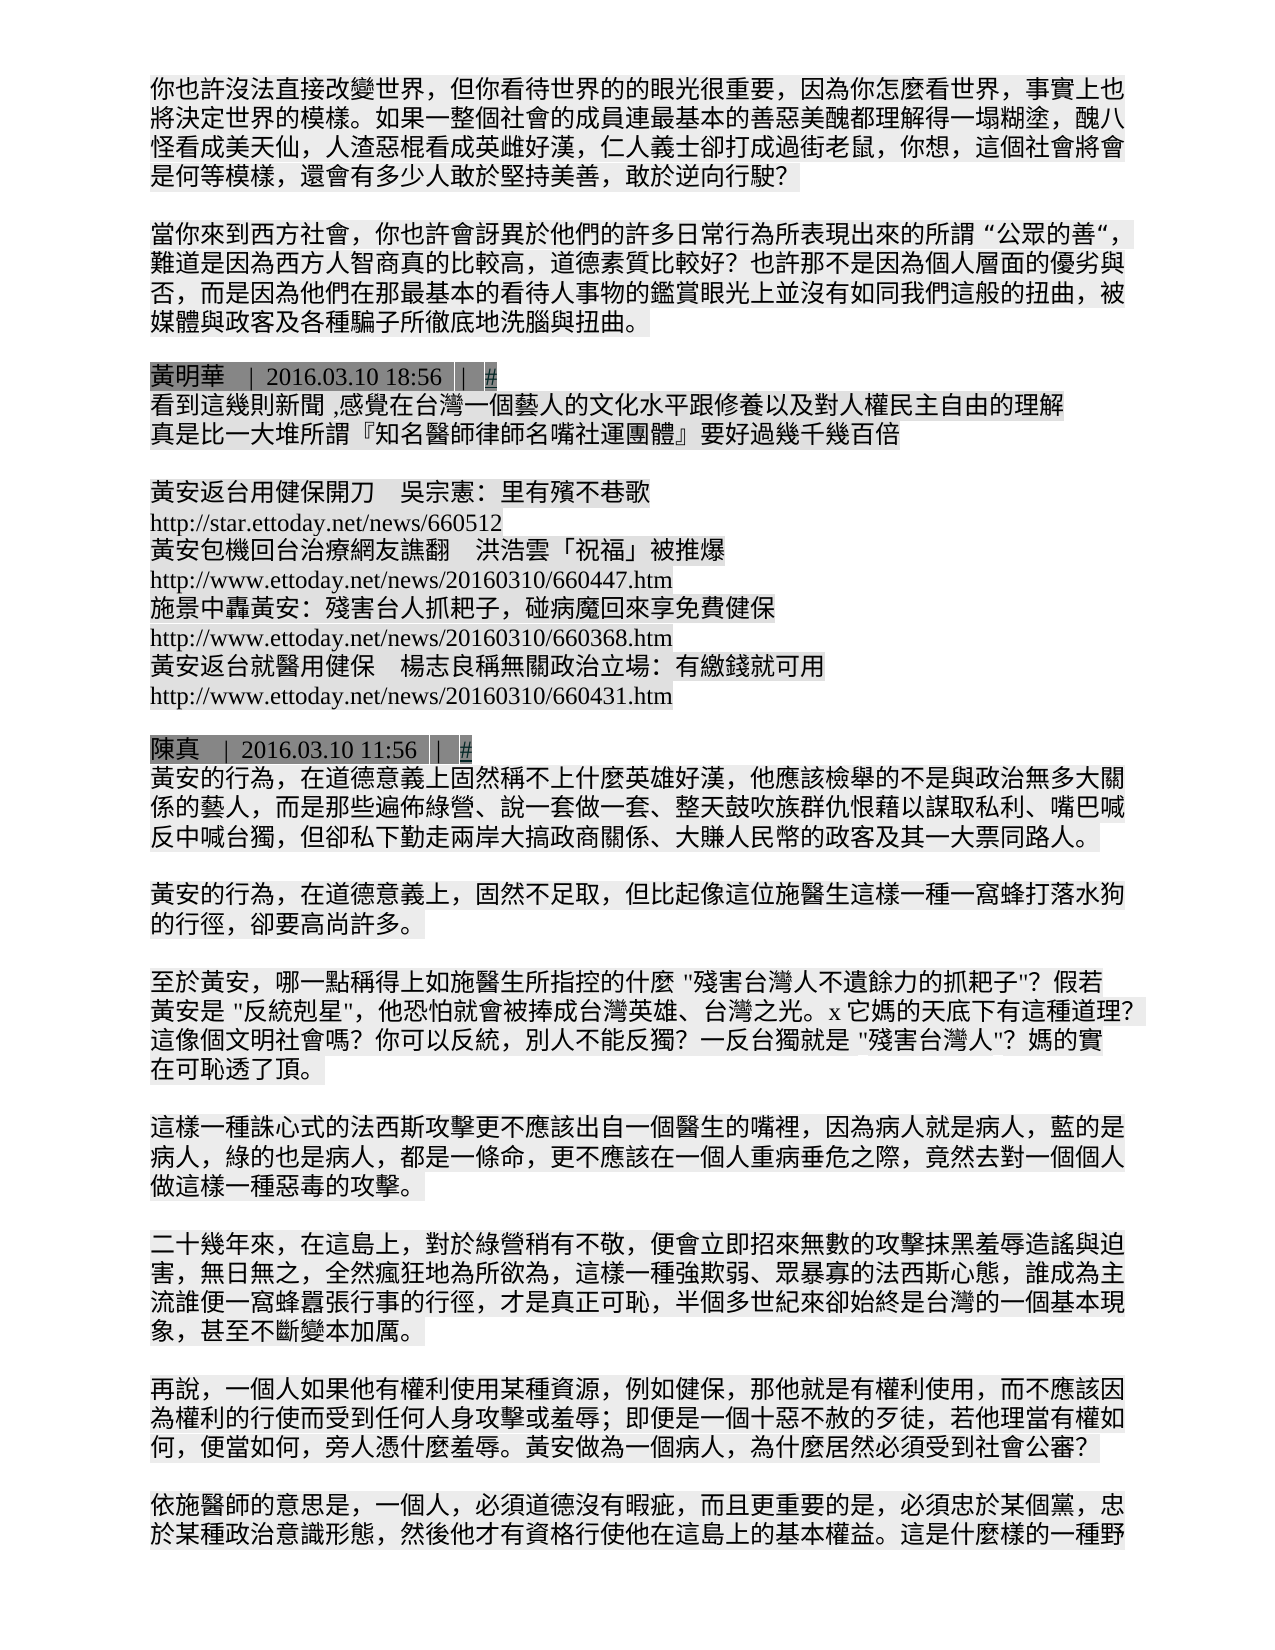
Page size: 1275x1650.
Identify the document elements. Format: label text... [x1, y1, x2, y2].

text 看到這幾則新聞 ,感覺在台灣一個藝人的文化水平跟修養以及對人權民主自由的理解 真是比一大堆所謂『知名醫師律師名嘴社運團體』要好過幾千幾百倍 黃安返台用健保開刀 吳宗憲：里有殯不巷歌 http://star.ettoday.net/news/660512 黃安包機回台治療網友譙翻 洪浩雲「祝福」被推爆 http://www.ettoday.net/news/20160310/660447.htm 施景中轟黃安：殘害台人抓耙子，碰病魔回來享免費健保 http://www.ettoday.net/news/20160310/660368.htm 黃安返台就醫用健保 楊志良稱無關政治立場：有繳錢就可用 http://www.ettoday.net/news/20160310/660431.htm [150, 391, 1125, 710]
text 黃安的行為，在道德意義上固然稱不上什麼英雄好漢，他應該檢舉的不是與政治無多大關係的藝人，而是那些遍佈綠營、說一套做一套、整天鼓吹族群仇恨藉以謀取私利、嘴巴喊反中喊台獨，但卻私下勤走兩岸大搞政商關係、大賺人民幣的政客及其一大票同路人。 黃安的行為，在道德意義上，固然不足取，但比起像這位施醫生這樣一種一窩蜂打落水狗的行徑，卻要高尚許多。 至於黃安，哪一點稱得上如施醫生所指控的什麼 "殘害台灣人不遺餘力的抓耙子"？假若黃安是 "反統剋星"，他恐怕就會被捧成台灣英雄、台灣之光。x它媽的天底下有這種道理？這像個文明社會嗎？你可以反統，別人不能反獨？一反台獨就是 "殘害台灣人"？媽的實在可恥透了頂。 這樣一種誅心式的法西斯攻擊更不應該出自一個醫生的嘴裡，因為病人就是病人，藍的是病人，綠的也是病人，都是一條命，更不應該在一個人重病垂危之際，竟然去對一個個人做這樣一種惡毒的攻擊。 二十幾年來，在這島上，對於綠營稍有不敬，便會立即招來無數的攻擊抹黑羞辱造謠與迫害，無日無之，全然瘋狂地為所欲為，這樣一種強欺弱、眾暴寡的法西斯心態，誰成為主流誰便一窩蜂囂張行事的行徑，才是真正可恥，半個多世紀來卻始終是台灣的一個基本現象，甚至不斷變本加厲。 再說，一個人如果他有權利使用某種資源，例如健保，那他就是有權利使用，而不應該因為權利的行使而受到任何人身攻擊或羞辱；即便是一個十惡不赦的歹徒，若他理當有權如何，便當如何，旁人憑什麼羞辱。黃安做為一個病人，為什麼居然必須受到社會公審？ 依施醫師的意思是，一個人，必須道德沒有暇疵，而且更重要的是，必須忠於某個黨，忠於某種政治意識形態，然後他才有資格行使他在這島上的基本權益。這是什麼樣的一種野蠻社會？如果這種攻擊合理，那麼，依我的道德感來說，我覺得像施醫師這樣的一種居然向政府告狀、企圖剝奪病人合法行使權利的 "殘害病人的抓耙子"，是不是也沒有資格使用健保，沒有資格行使其在台權益？ 台灣這個社會，真是墮落醜陋瘋狂到讓人很痛苦很厭惡的地步。 我常想，這島上，究竟還有幾個明白人？還是大家的良心和大腦都讓狗給啃了？ 我因為害怕在這島上沒有同類，所以趕緊問學姐說妳看這些事會生氣嗎？她說會。我聽了心裡就比較安慰。學姐問說，“這樣不會被醫界懲處嗎？“ 我說，“妳是在說我被醫界懲處還是這個施醫師被懲處？” 學姐說，“當然是他被懲處。” 我說，應該會是我被懲處，他應該會變成台大之光，變成台灣人的英雄吧。 剛剛趕出門搭車上班途中，看到電視上竟然出現這樣的民意調查：“你認為黃安有資格使用健保嗎？” 媽的，真的是存心要激怒我嗎？這是什麼樣的低級封閉社會，竟然可以公然把一個人揪出來公審他有沒有資格行使他的基本權益。這就如同早些年常聽到醫界或一般人的一種論調說，愛滋病或同性戀這些 “人渣“ 憑什麼用健保看病？他們應該為他們不檢點的行為負責。 如果你覺得這種糟蹋異己、欺壓少數人的心態很惡劣，那麼，把一個個人就這樣揪出來公審其基本權益，難道不是更惡劣更荒唐。那些掛人權羊頭賣政治狗肉的什麼碗糕台權會之類，會跳出來聲援黃安並譴責暴民社會嗎？當然不會。他們沒有落井下石就算不錯了。 在這島上，所謂自由與人權從來都不是人們關切的對象，半個多世紀來，純粹就是永無止境地全然以政治顏色做為一種是非善惡的標準，順我者昌，逆我者亡；只要是我們這一國的，隨你看要怎麼扯爛污怎麼胡作非為都沒關係，但若非我族類則人人皆可誅之辱之；誅之辱之越是勇猛者，越是英雄戰神。 還記得十幾年前綠營剛奪得政權時的諸多非法行徑嗎？一群教師因此走上街頭抗議，李筱峰（一位親綠大學教師）竟然寫了篇文章叫“寡廉鮮恥上街頭“，李先生說，台灣的教師過去都是支持獨裁的國民黨，如今膽敢走上街頭抗議咱台灣人的民主政府，實在是厚顏無恥不要臉。李先生認為，教師既然過去沒有追求人權與自由，自然也沒有資格在 “革命成功後“ 享有權利。 我於是寫了至少五篇長文，標題叫做 “給李筱峰上五堂公民課“。我在文章裡頭說，如果李筱峰的想法合理，那麼，他理應也屬於應該被剝奪人權的人之一，因為當我們冒死反抗蔣家時，我倒是沒聽過李筱峰當年反抗了什麼蔣家暴政；當我們寫下遺書發起反戒嚴行動、發起台灣第一次群眾抗爭時，沒見過李筱峰前來一起拋頭顱灑熱血；甚至當我們因為主張台獨而涉嫌叛亂、家破人亡時，也從沒見李筱峰有什麼作為，難道全台灣到最後就只能剩下幾個人有資格保障自己的人權、有資格行使自己應有的權益？ 現在都已經21世紀的第16個年頭了，垂垂老矣之際，我卻反而還得時光倒流三十幾年，回到年少時光，一再講述這些其實無須多說的基本觀念，並不是因為它很難懂，而是因為這島上其實沒有幾個人在乎。唯一始終橫行無阻的就是政治，誰成為主流，誰就作惡。 我一點都不想跟這個恐怖陰暗無恥邪門透頂的島嶼有所瓜葛，能盡量遠離這個社會我就盡一切可能遠離。大家喜歡怎麼樣惡搞糟蹋自己理應長久愉悅安身立命的家園，就僅管去惡搞去糟蹋，只是許多時候我免不了還是會有點不忍之心，難道各位真的不在乎自己的家園如何腐爛毀壞，直至不堪聞問不適人居？難道各位真的無法理解這些非常簡單、但卻是 “文明之所以可能” 的基本道理？難道各位都不希望自己的小孩在一種文明良善的社會中正直、愉悅地成長？難道各位真的蠢到一點都看不出來那些整天操弄族群仇恨與對立、滿口愛台灣的人究竟是一些什麼樣的貪婪惡棍？ 陳真 p.s.: 本文會寄給施醫師。 ============ 黃安回台就醫 台大醫師這樣說 Yahoo奇摩新聞 – 2016年3月10日 自封「台獨剋星」的藝人黃安舉辦多名台灣藝人涉台獨，引發眾怒，他昨天因病回台就醫。台大醫院婦產部主治醫師施景中發文說，健保署一方面對醫界苛刻，一方面對這些人無微不至的照顧，這就是政府所謂的公平正義？照顧弱勢？怎麼不去照顧偏鄉付不出錢的弱勢？ 52歲黃安日前傳出突發心肌梗塞，今天凌晨搭乘醫療專機返台，再搭救護車到振興醫院急診室入口，黃安戴墨鏡及口罩躺在擔架上被推進醫院。 黃安8日在社群網站微博表示，6日突發心肌梗塞，3條堵死的冠狀動脈，差點要了他的命，在中國大陸北京醫院住院觀察，昨天傳出黃安要返台治療休養。 不過，黃安屢屢在中國大陸檢舉台籍藝人，也因檢舉韓國藝人周子瑜拿國旗，引起部分台灣民眾激憤，現在回台就醫，引起不少「浪費健保」、「回台享受資源」聲浪。 施景中上午在臉書貼文表示，「殘害台灣人不遺餘力的抓耙子，碰到病魔，馬上回來享受台灣免費的『全球健保』。他在中國就醫的部份，一天還可申請新台幣7000多元實支實付的健保核銷」。 [150, 764, 1125, 1550]
text 黃明華 | 2016.03.10 18:56 | # [150, 362, 1125, 391]
text 所謂寧可得罪君子，切莫得罪小人。有些人與事，我敢批評，因為我相信對方終究還相信一點善，終究還是個君子，只是也許腦袋有點進水而已。但是，那些我所確信是小人的，我真的不敢不敬；你光是思想不夠綠不夠正確都已經飽藏禍患臨身了，哪還敢對意氣風發的小人們不敬。 各位可能看得有點一頭霧水，不知道我在說什麼，但我也只能說這樣，沒敢說得更精確了。這個病態社會，長年以來，捧出一些人渣等級的垃圾，造神，畫光環，抬舉其一言一行。若要說得更仔細一些，比方說一些年輕的或中年的所謂理想家，所謂社運人士，所謂作家，所謂名xx或親x的xx等等等便是。 講這些實在很窩囊。在過去，站在我們的對立面的就是國家，就是一個大獨裁者，一個王朝，就是殺人關人刑求人威脅傷害你的家人非常在行的一些恐怖情治單位；在這樣一種對立中，猶如交戰雙方，你還是有尊嚴的，雙方對等的，具有某種道德意義的。 但這二十幾年來，卻完全不是這樣。任何一個就像那些理想家社運家作家或是各行各界的什麼名xx等等等一堆沒出息但卻非常邪門、人格非常扭曲陰暗但卻光鮮亮麗滿口漂亮理想滿口正確語言的小癟三們，都能意氣風發地站到你的對立面來。 這樣講有點不太對，事實上應該這樣說，你其實根本沒資格跟這些人站在對立面，因為整個社會全是這群人渣的舞台，鎂光為其閃爍，群眾為其喝采，人們競逐於政治正確的風光大道，爭相表態。 即便你對所謂公眾事務沒興趣，也可別以為我講這些與你無關。我不是說了嗎？巴勒網就像個婚友介紹所，所有這一切有關公眾事物的評價與鑑賞，其實就是有關人與人，有關婚友聯誼，有關生意買賣，有關一切送往迎來。就像沈從文墓碑上刻的那兩句話：“照我思索能理解我，照我思索可認識人“。是不是理解我當然一點都不重要，但你難道不想學習如何認識人？結婚交友做生意等等等，總會需要某一種適當的眼光，某一種鑑賞能力吧。 你也許沒法直接改變世界，但你看待世界的的眼光很重要，因為你怎麼看世界，事實上也將決定世界的模樣。如果一整個社會的成員連最基本的善惡美醜都理解得一塌糊塗，醜八怪看成美天仙，人渣惡棍看成英雌好漢，仁人義士卻打成過街老鼠，你想，這個社會將會是何等模樣，還會有多少人敢於堅持美善，敢於逆向行駛？ 當你來到西方社會，你也許會訝異於他們的許多日常行為所表現出來的所謂 “公眾的善“，難道是因為西方人智商真的比較高，道德素質比較好？也許那不是因為個人層面的優劣與否，而是因為他們在那最基本的看待人事物的鑑賞眼光上並沒有如同我們這般的扭曲，被媒體與政客及各種騙子所徹底地洗腦與扭曲。 [150, 75, 1125, 337]
text 陳真 | 2016.03.10 11:56 | # [150, 735, 1125, 764]
